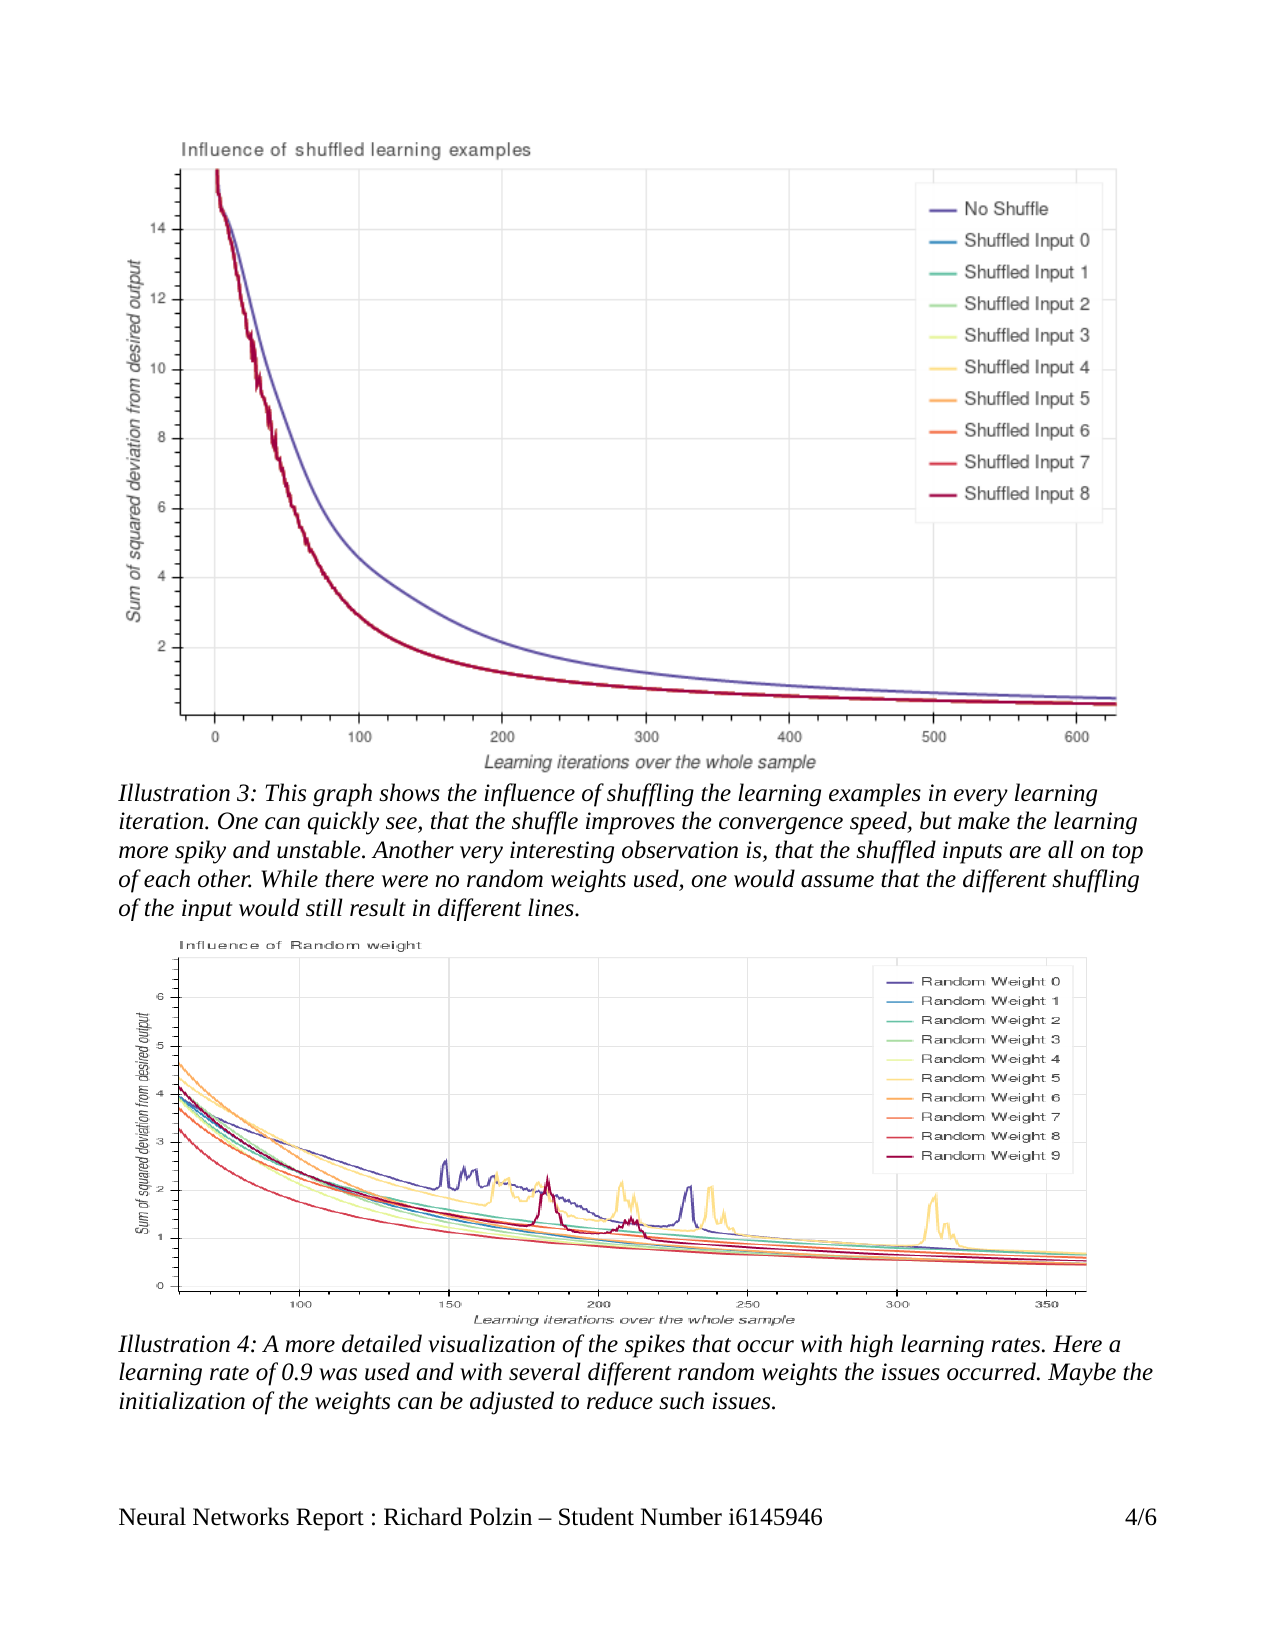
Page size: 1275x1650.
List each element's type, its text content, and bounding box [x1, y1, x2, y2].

text Illustration 4: A more detailed visualization of the spikes that occur with high learning rates. Here a learning rate of 0.9 was used and with several different random weights the issues occurred. Maybe the initialization of the weights can be adjusted to reduce such issues. [118, 934, 1157, 1415]
picture [118, 933, 1126, 1329]
text Illustration 3: This graph shows the influence of shuffling the learning examples in every learning iteration. One can quickly see, that the shuffle improves the convergence speed, but make the learning more spiky and unstable. Another very interesting observation is, that the shuffled inputs are all on top of each other. While there were no random weights used, one would assume that the different shuffling of the input would still result in different lines. [118, 778, 1157, 921]
picture [118, 130, 1157, 778]
